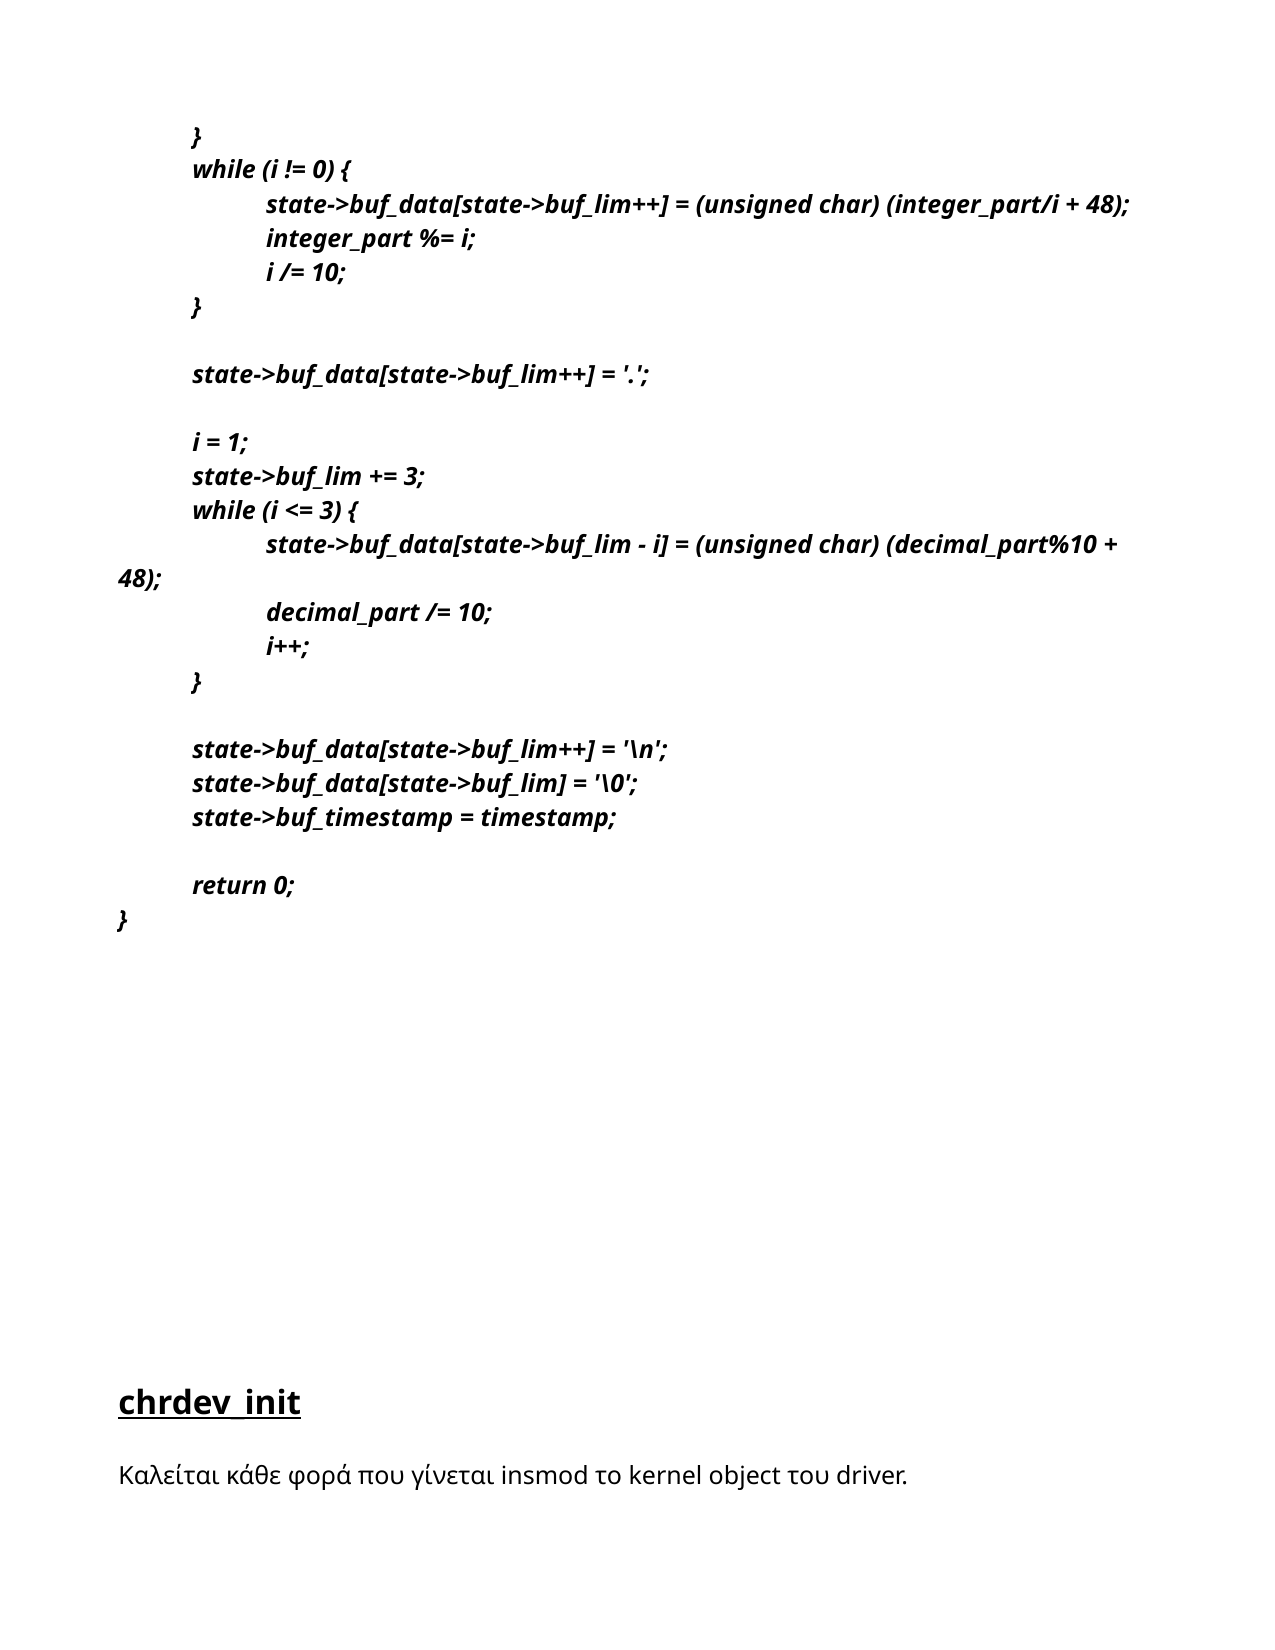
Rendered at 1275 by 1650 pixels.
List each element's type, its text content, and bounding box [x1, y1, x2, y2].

text Καλείται κάθε φορά που γίνεται insmod το kernel object του driver. [118, 1458, 1157, 1492]
text } [118, 118, 1157, 152]
text chrdev_init [118, 1378, 1157, 1424]
text return 0; [118, 867, 1157, 902]
text i /= 10; [118, 254, 1157, 288]
text state->buf_lim += 3; [118, 459, 1157, 493]
text } [118, 902, 1157, 936]
text state->buf_data[state->buf_lim++] = '.'; [118, 357, 1157, 391]
text state->buf_data[state->buf_lim++] = (unsigned char) (integer_part/i + 48); [118, 186, 1157, 220]
text state->buf_data[state->buf_lim] = '\0'; [118, 765, 1157, 799]
text } [118, 663, 1157, 697]
text integer_part %= i; [118, 220, 1157, 254]
text while (i <= 3) { [118, 493, 1157, 527]
text i++; [118, 629, 1157, 663]
text i = 1; [118, 425, 1157, 459]
text while (i != 0) { [118, 152, 1157, 186]
text state->buf_data[state->buf_lim - i] = (unsigned char) (decimal_part%10 + 48); [118, 527, 1157, 595]
text } [118, 288, 1157, 322]
text state->buf_data[state->buf_lim++] = '\n'; [118, 731, 1157, 765]
text state->buf_timestamp = timestamp; [118, 799, 1157, 833]
text decimal_part /= 10; [118, 595, 1157, 629]
